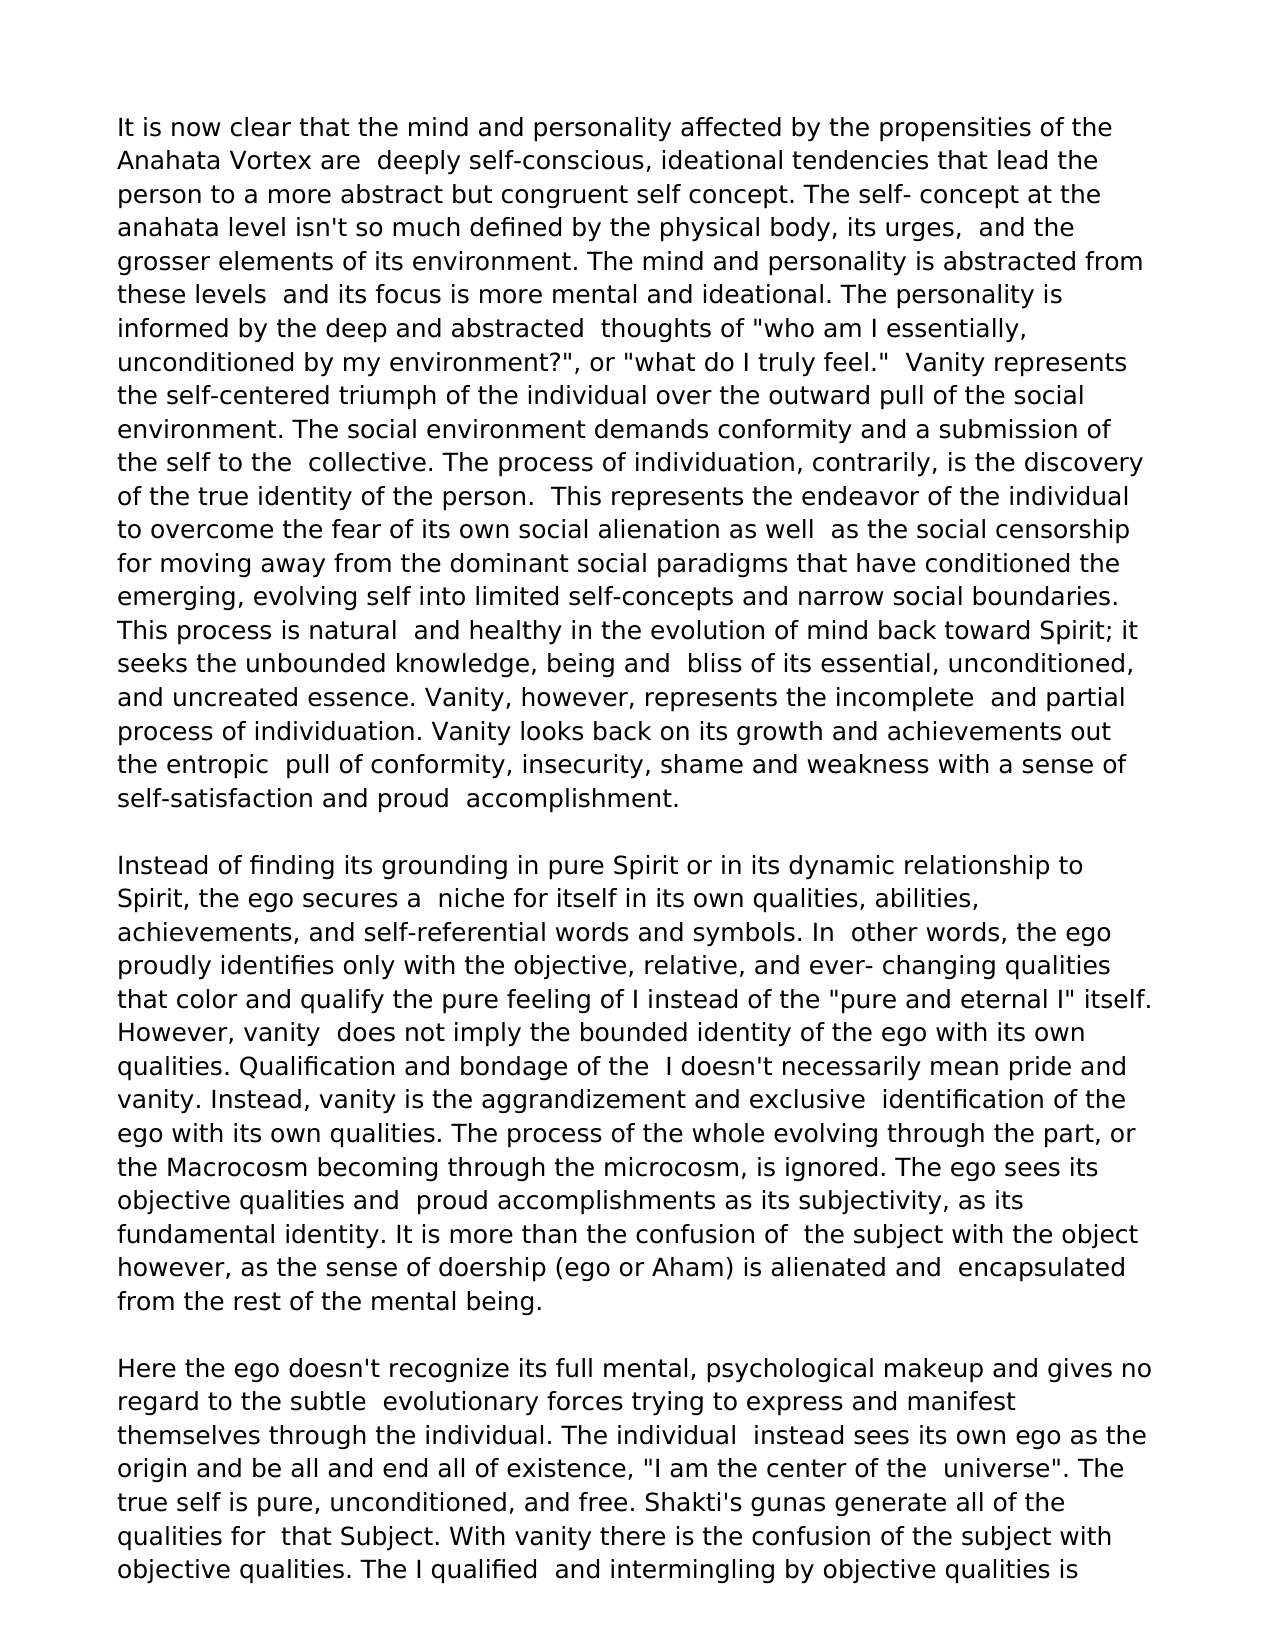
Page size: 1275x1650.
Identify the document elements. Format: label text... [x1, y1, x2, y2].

text It is now clear that the mind and personality affected by the propensities of the Anahata Vortex are deeply self-conscious, ideational tendencies that lead the person to a more abstract but congruent self concept. The self- concept at the anahata level isn't so much defined by the physical body, its urges, and the grosser elements of its environment. The mind and personality is abstracted from these levels and its focus is more mental and ideational. The personality is informed by the deep and abstracted thoughts of "who am I essentially, unconditioned by my environment?", or "what do I truly feel." Vanity represents the self-centered triumph of the individual over the outward pull of the social environment. The social environment demands conformity and a submission of the self to the collective. The process of individuation, contrarily, is the discovery of the true identity of the person. This represents the endeavor of the individual to overcome the fear of its own social alienation as well as the social censorship for moving away from the dominant social paradigms that have conditioned the emerging, evolving self into limited self-concepts and narrow social boundaries. This process is natural and healthy in the evolution of mind back toward Spirit; it seeks the unbounded knowledge, being and bliss of its essential, unconditioned, and uncreated essence. Vanity, however, represents the incomplete and partial process of individuation. Vanity looks back on its growth and achievements out the entropic pull of conformity, insecurity, shame and weakness with a sense of self-satisfaction and proud accomplishment. [117, 113, 1159, 813]
text Here the ego doesn't recognize its full mental, psychological makeup and gives no regard to the subtle evolutionary forces trying to express and manifest themselves through the individual. The individual instead sees its own ego as the origin and be all and end all of existence, "I am the center of the universe". The true self is pure, unconditioned, and free. Shakti's gunas generate all of the qualities for that Subject. With vanity there is the confusion of the subject with objective qualities. The I qualified and intermingling by objective qualities is [117, 1354, 1159, 1584]
text Instead of finding its grounding in pure Spirit or in its dynamic relationship to Spirit, the ego secures a niche for itself in its own qualities, abilities, achievements, and self-referential words and symbols. In other words, the ego proudly identifies only with the objective, relative, and ever- changing qualities that color and qualify the pure feeling of I instead of the "pure and eternal I" itself. However, vanity does not imply the bounded identity of the ego with its own qualities. Qualification and bondage of the I doesn't necessarily mean pride and vanity. Instead, vanity is the aggrandizement and exclusive identification of the ego with its own qualities. The process of the whole evolving through the part, or the Macrocosm becoming through the microcosm, is ignored. The ego sees its objective qualities and proud accomplishments as its subjectivity, as its fundamental identity. It is more than the confusion of the subject with the object however, as the sense of doership (ego or Aham) is alienated and encapsulated from the rest of the mental being. [117, 851, 1159, 1316]
